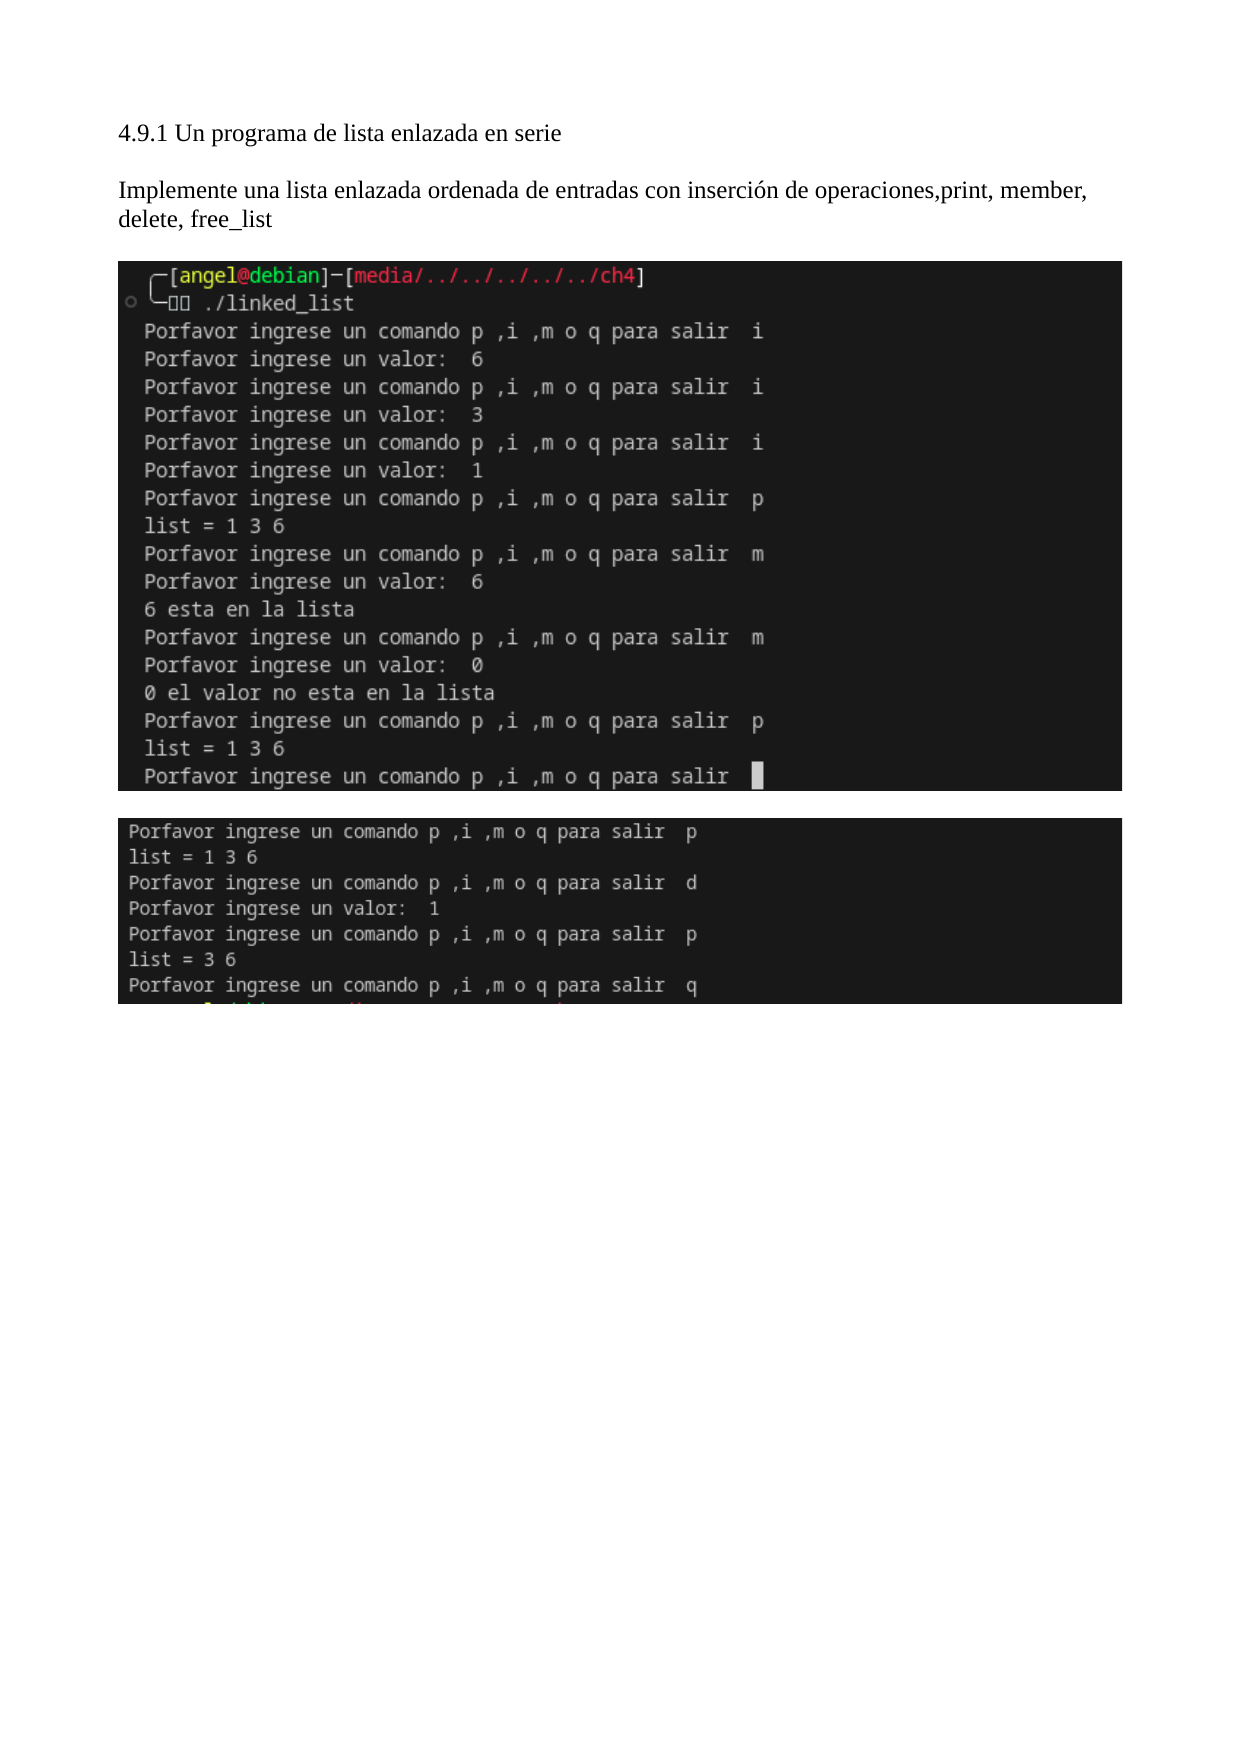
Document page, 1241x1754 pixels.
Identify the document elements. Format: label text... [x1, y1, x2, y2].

text Implemente una lista enlazada ordenada de entradas con inserción de operaciones,print, member, delete, free_list [118, 176, 1122, 233]
text 4.9.1 Un programa de lista enlazada en serie [118, 118, 1122, 147]
picture [118, 818, 1123, 1004]
picture [118, 261, 1123, 791]
